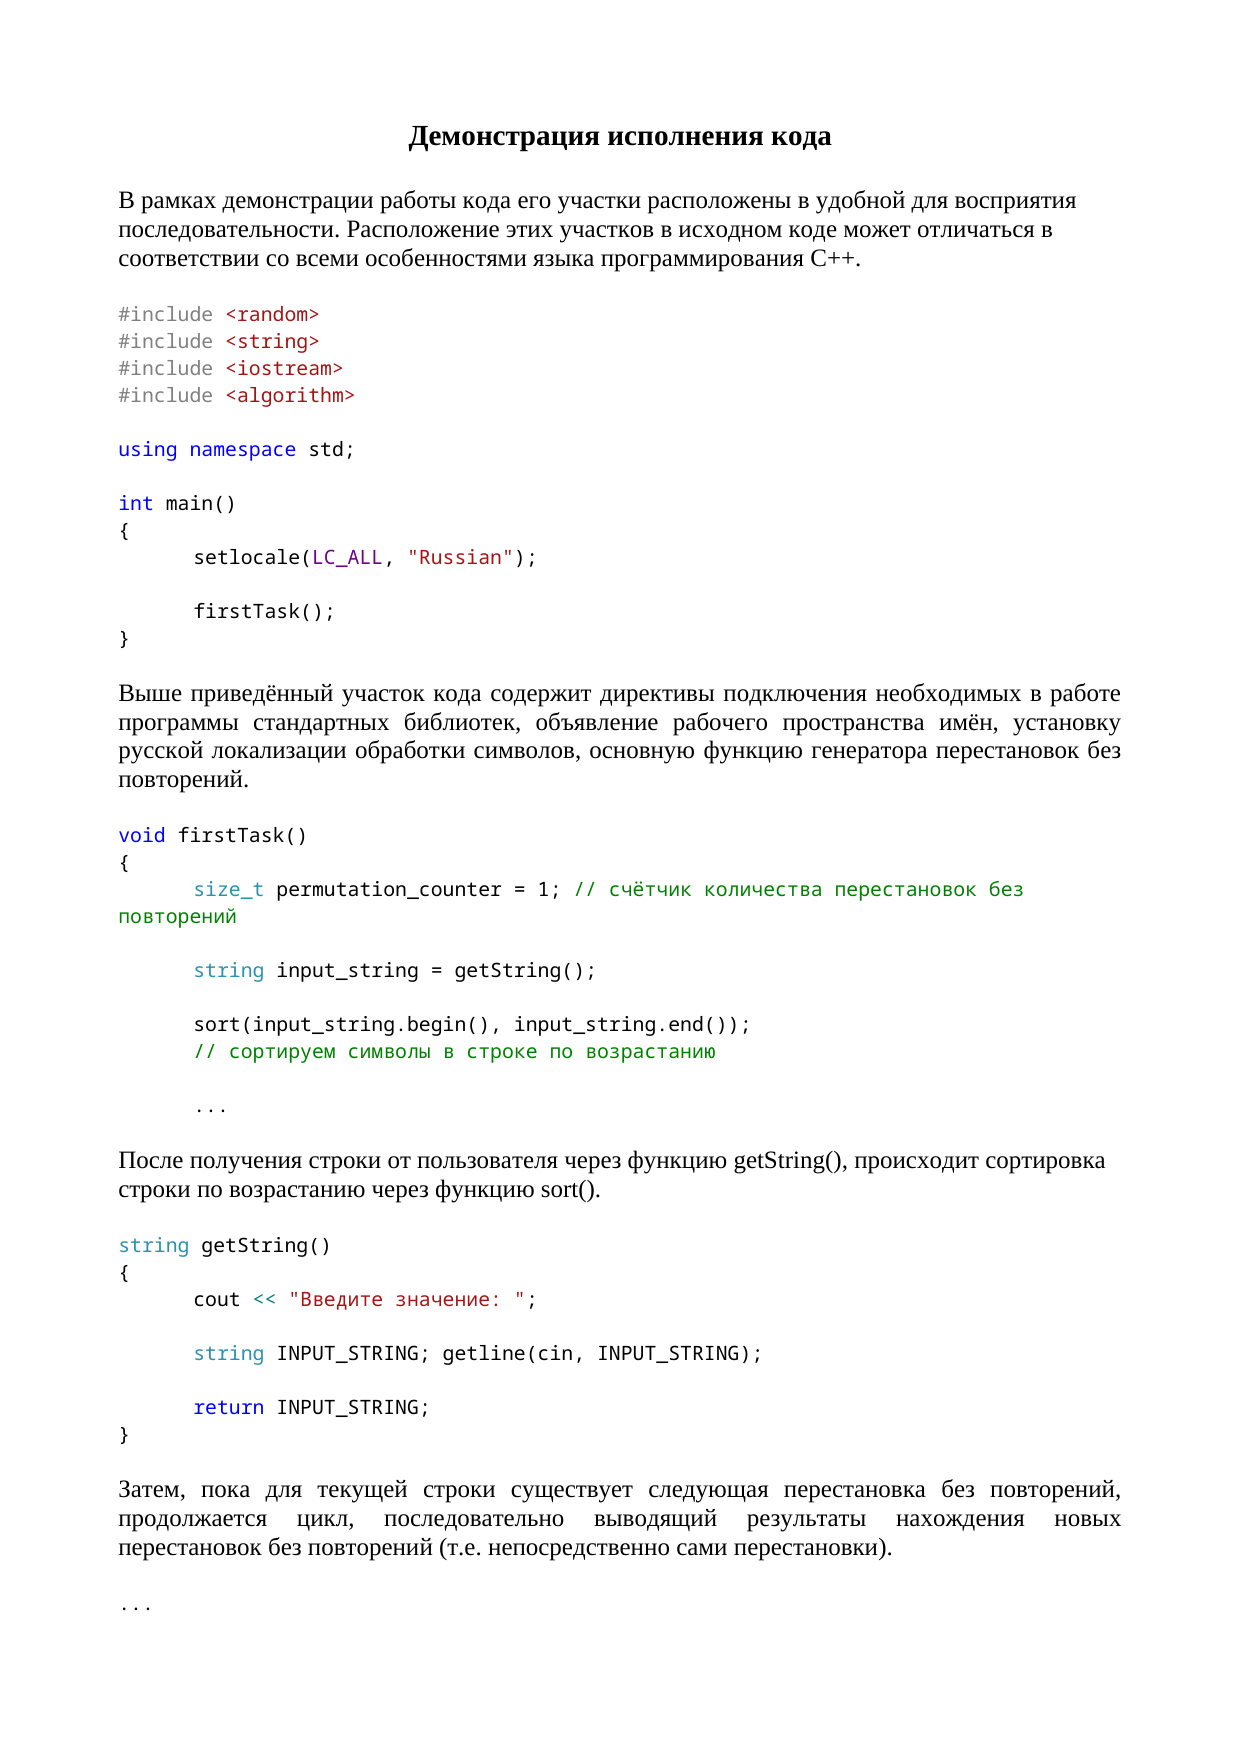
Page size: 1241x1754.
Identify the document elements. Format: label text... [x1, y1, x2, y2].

text sort(input_string.begin(), input_string.end()); [118, 1011, 1122, 1037]
text ... [118, 1091, 1122, 1145]
text Демонстрация исполнения кода [118, 118, 1122, 152]
text #include <algorithm> [118, 381, 1122, 408]
text firstTask(); [118, 597, 1122, 624]
text } [118, 624, 1122, 651]
text { [118, 1259, 1122, 1286]
text // сортируем символы в строке по возрастанию [118, 1037, 1122, 1064]
text #include <iostream> [118, 354, 1122, 381]
text { [118, 849, 1122, 876]
text setlocale(LC_ALL, "Russian"); [118, 543, 1122, 570]
text ... [118, 1589, 1122, 1616]
text void firstTask() [118, 822, 1122, 849]
text Затем, пока для текущей строки существует следующая перестановка без повторений, продолжается цикл, последовательно выводящий результаты нахождения новых перестановок без повторений (т.е. непосредственно сами перестановки). [118, 1474, 1122, 1561]
text cout << "Введите значение: "; [118, 1286, 1122, 1313]
text return INPUT_STRING; [118, 1393, 1122, 1421]
text Выше приведённый участок кода содержит директивы подключения необходимых в работе программы стандартных библиотек, объявление рабочего пространства имён, установку русской локализации обработки символов, основную функцию генератора перестановок без повторений. [118, 678, 1122, 793]
text #include <random> [118, 300, 1122, 327]
text #include <string> [118, 327, 1122, 354]
text using namespace std; [118, 435, 1122, 462]
text После получения строки от пользователя через функцию getString(), происходит сортировка строки по возрастанию через функцию sort(). string getString() [118, 1145, 1122, 1259]
text string input_string = getString(); [118, 957, 1122, 983]
text string INPUT_STRING; getline(cin, INPUT_STRING); [118, 1339, 1122, 1367]
text int main() [118, 489, 1122, 516]
text В рамках демонстрации работы кода его участки расположены в удобной для восприятия последовательности. Расположение этих участков в исходном коде может отличаться в соответствии со всеми особенностями языка программирования C++. [118, 185, 1122, 271]
text { [118, 516, 1122, 543]
text size_t permutation_counter = 1; // счётчик количества перестановок без повторений [118, 876, 1122, 929]
text } [118, 1421, 1122, 1447]
